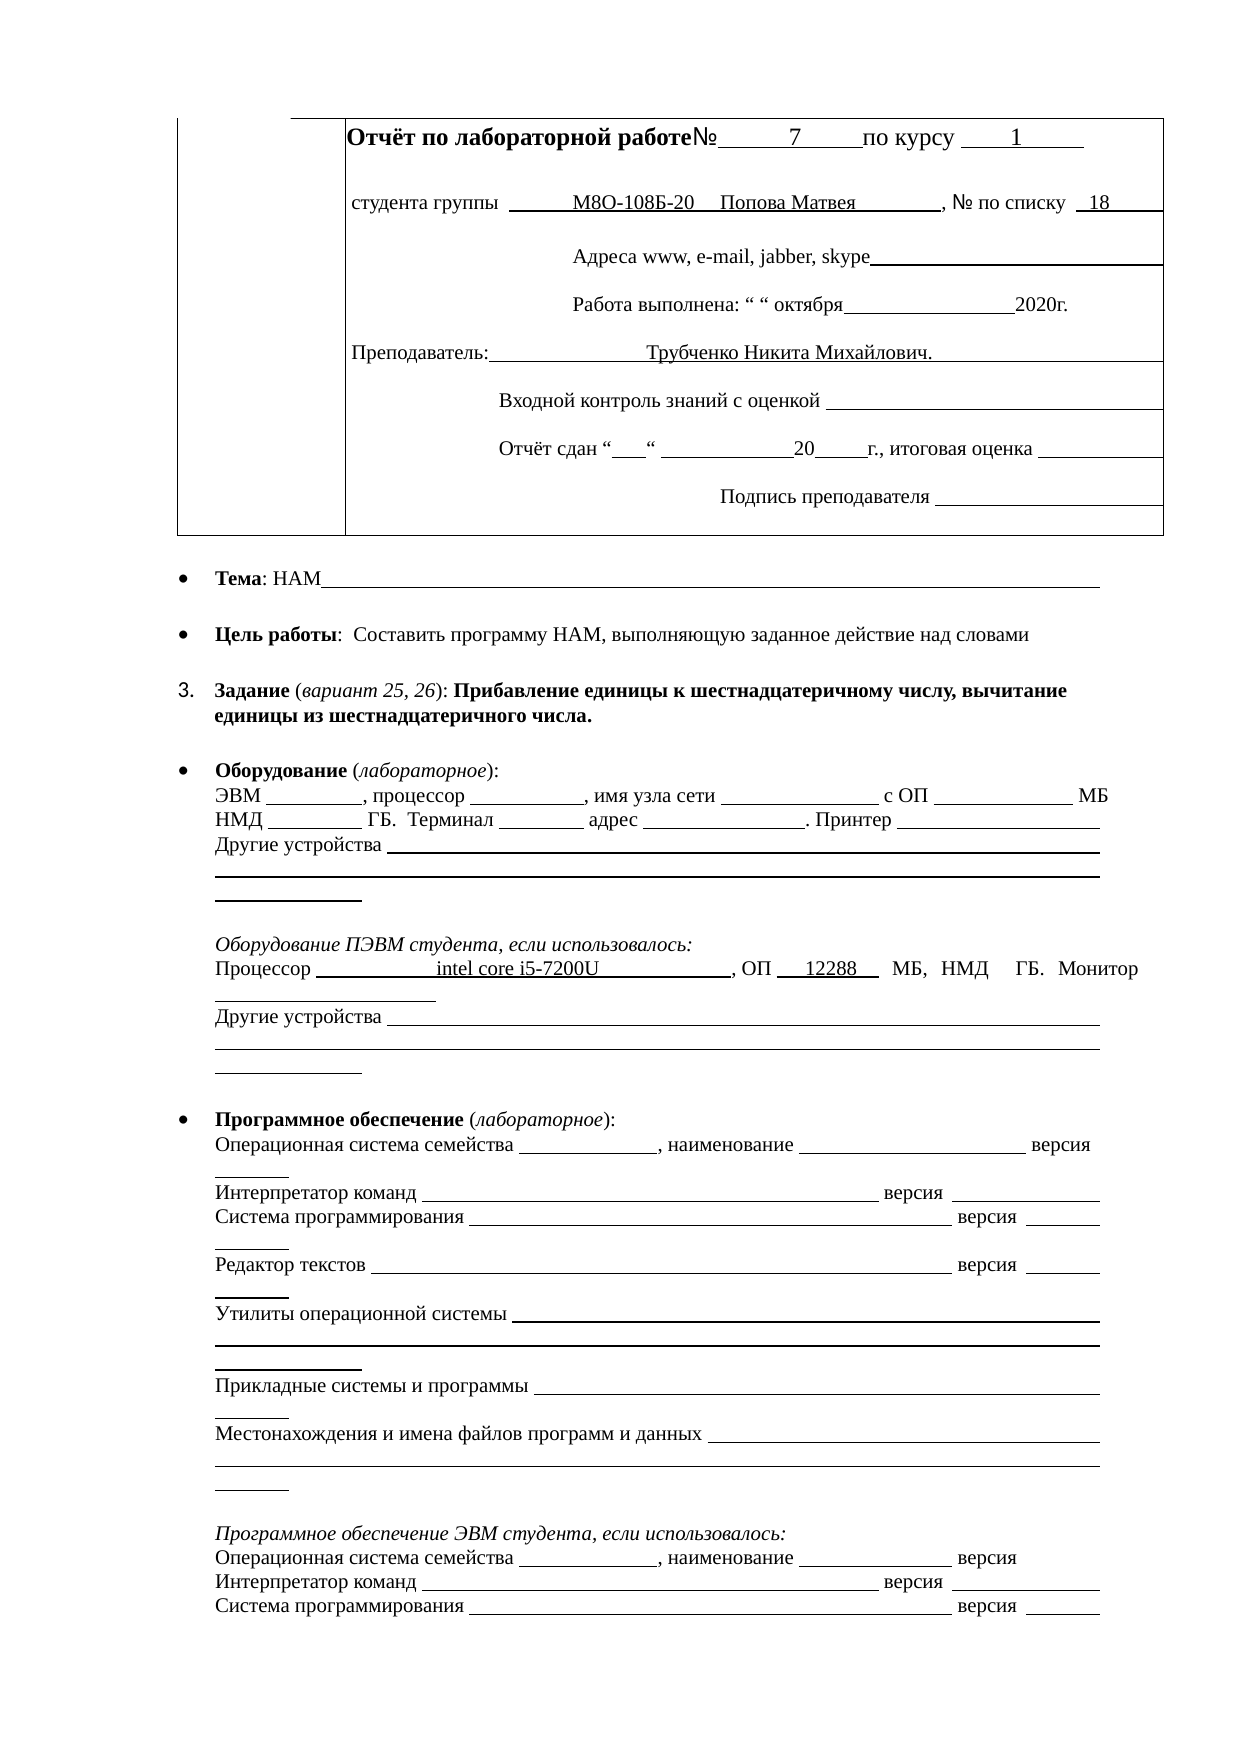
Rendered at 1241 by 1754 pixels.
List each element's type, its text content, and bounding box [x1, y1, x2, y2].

text Утилиты операционной системы [215, 1301, 1152, 1373]
text Операционная система семейства , наименование версия [215, 1545, 1152, 1569]
list Задание (вариант 25, 26 ): Прибавление единицы к шестнадцатеричному числу, вычитание единицы из шестнадцатеричного числа. [177, 675, 1152, 727]
text Интерпретатор команд версия [215, 1180, 1152, 1204]
text Процессор intel core i5-7200U , ОП 12288 МБ, НМД ГБ. Монитор [215, 956, 1152, 1004]
list Тема: НАМ [177, 563, 1152, 591]
text Операционная система семейства , наименование версия [215, 1132, 1152, 1180]
text Другие устройства [215, 1004, 1152, 1076]
text Интерпретатор команд версия [215, 1569, 1152, 1593]
text Местонахождения и имена файлов программ и данных [215, 1421, 1152, 1493]
text Система программирования версия [215, 1204, 1152, 1252]
text НМД ГБ. Терминал адрес . Принтер [215, 807, 1152, 831]
text ЭВМ , процессор , имя узла сети с ОП МБ [215, 783, 1152, 807]
text Прикладные системы и программы [215, 1373, 1152, 1421]
list Оборудование (лабораторное): [177, 755, 1152, 783]
text Оборудование ПЭВМ студента, если использовалось: [215, 932, 1152, 956]
text Программное обеспечение ЭВМ студента, если использовалось: [215, 1521, 1152, 1545]
text Редактор текстов версия [215, 1252, 1152, 1301]
list Цель работы: Составить программу НАМ, выполняющую заданное действие над словами [177, 619, 1152, 647]
list Программное обеспечение (лабораторное): [177, 1104, 1152, 1132]
text Другие устройства [215, 831, 1152, 904]
table_header [178, 119, 345, 534]
text Система программирования версия [215, 1593, 1152, 1617]
table_header Отчёт по лабораторной работе№ 7 по курсу 1 ­ студента группы М8О-108Б-20 Попова Матвея , № по списку 18 Адреса www, e-mail, jabber, skype Работа выполнена: “ “ октября 2020г. Преподаватель: Трубченко Никита Михайлович. Входной контроль знаний с оценкой Отчёт сдан “ “ 20 г., итоговая оценка Подпись преподавателя [346, 119, 1163, 534]
